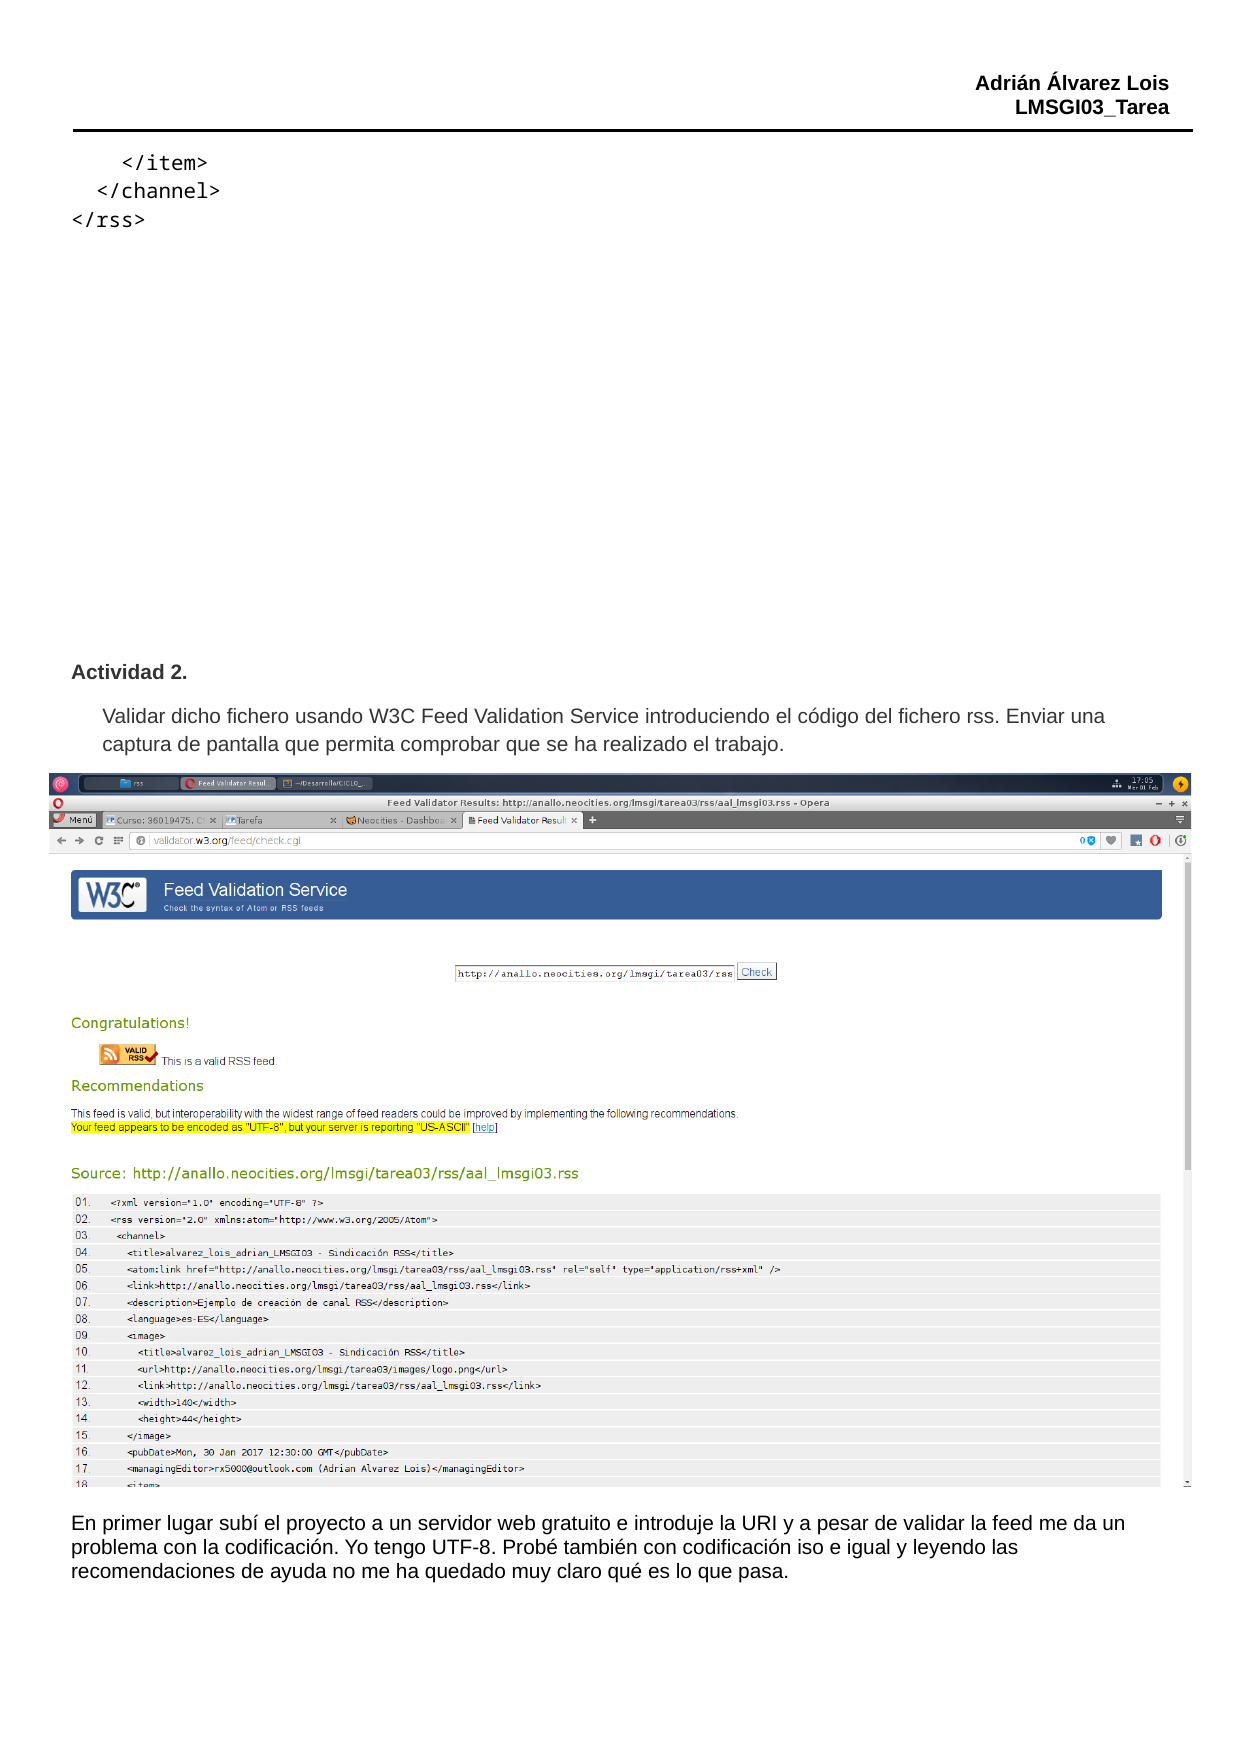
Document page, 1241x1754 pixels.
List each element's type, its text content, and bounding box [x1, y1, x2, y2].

text En primer lugar subí el proyecto a un servidor web gratuito e introduje la URI y a pesar de validar la feed me da un problema con la codificación. Yo tengo UTF-8. Probé también con codificación iso e igual y leyendo las recomendaciones de ayuda no me ha quedado muy claro qué es lo que pasa. [71, 1511, 1169, 1583]
picture [49, 773, 1192, 1487]
text </channel> [71, 177, 1169, 205]
text </item> [71, 148, 1169, 177]
text </rss> [71, 205, 1169, 233]
text Actividad 2. [71, 660, 1169, 684]
text Validar dicho fichero usando W3C Feed Validation Service introduciendo el código del fichero rss. Enviar una captura de pantalla que permita comprobar que se ha realizado el trabajo. [102, 703, 1169, 756]
